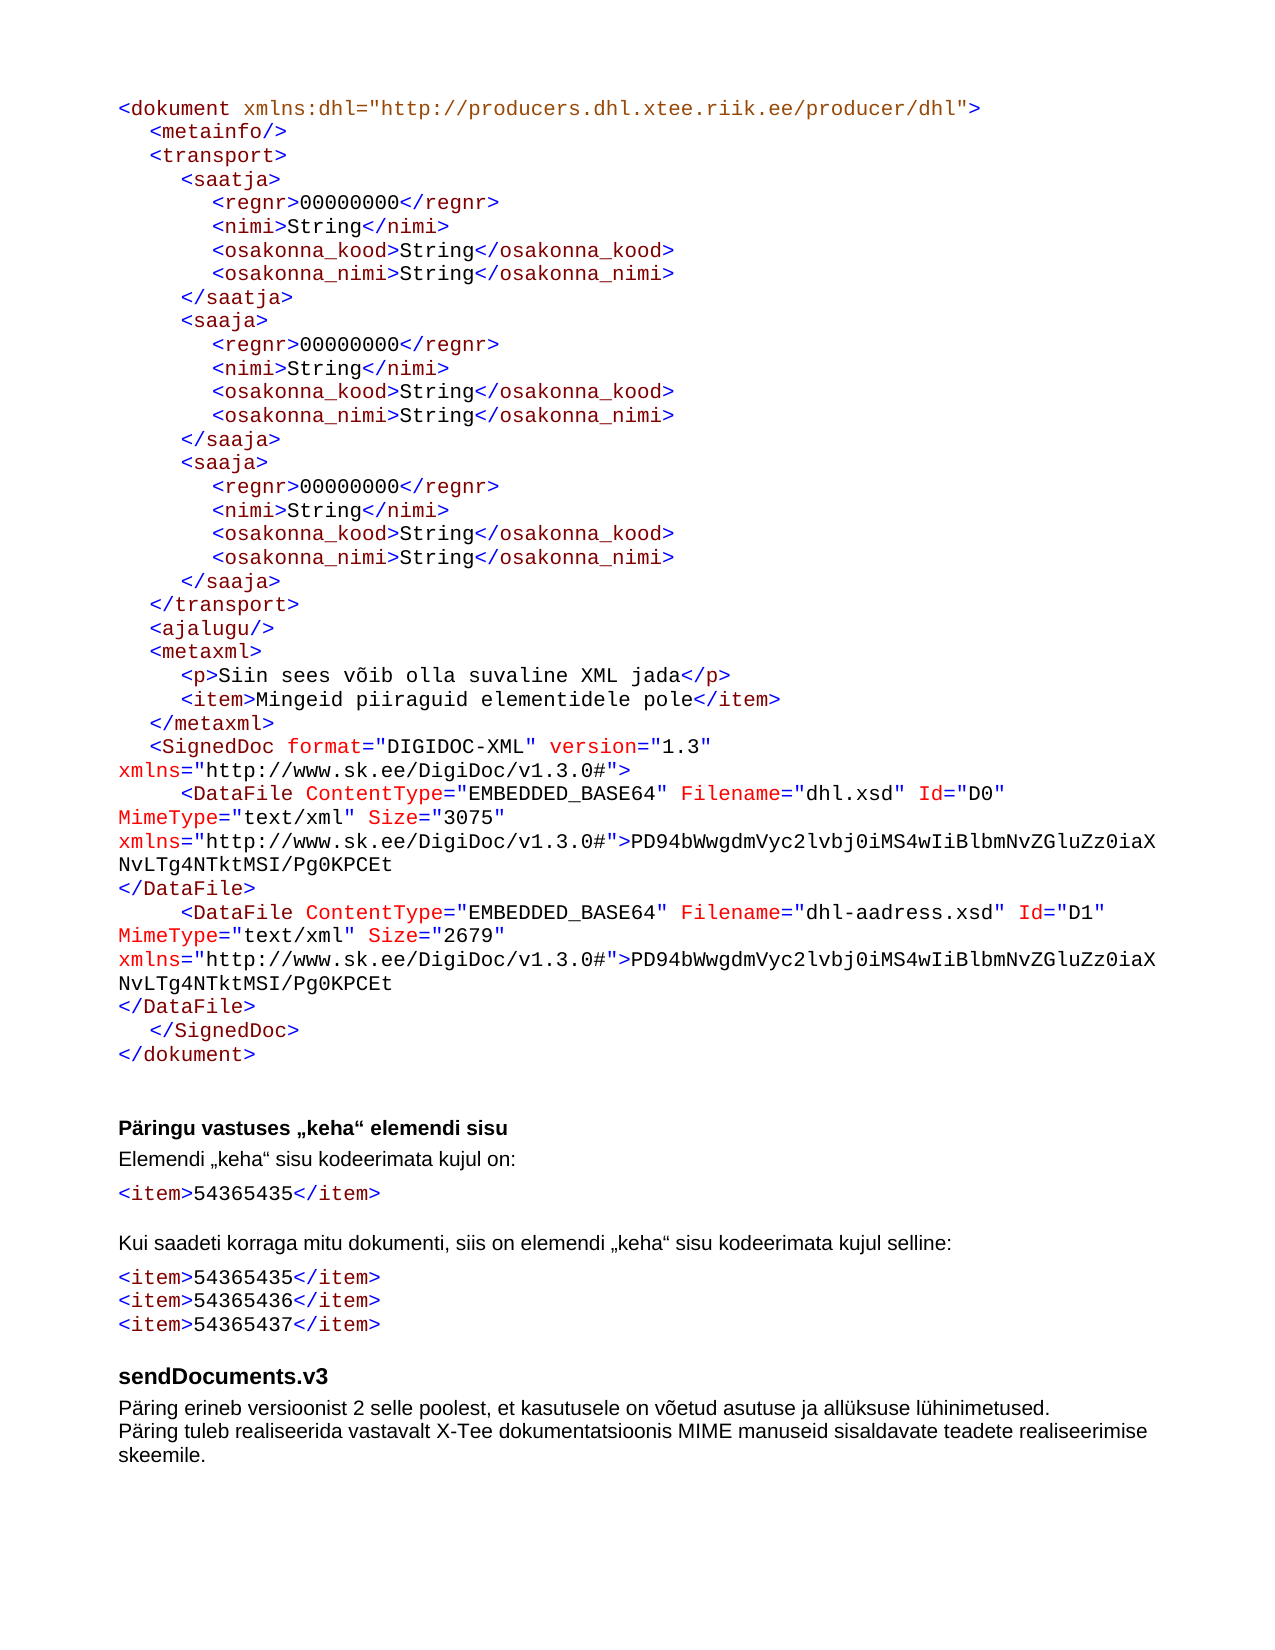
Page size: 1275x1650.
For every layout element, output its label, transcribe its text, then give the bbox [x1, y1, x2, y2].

text <osakonna_nimi>String</osakonna_nimi> [118, 263, 1157, 287]
text </saatja> [118, 287, 1157, 311]
text </DataFile> [118, 996, 1157, 1020]
text Kui saadeti korraga mitu dokumenti, siis on elemendi „keha“ sisu kodeerimata kujul selline: [118, 1230, 1157, 1254]
text </SignedDoc> [118, 1020, 1157, 1043]
text <p>Siin sees võib olla suvaline XML jada</p> [118, 665, 1157, 689]
text <saaja> [118, 311, 1157, 334]
text </dokument> [118, 1043, 1157, 1067]
text <DataFile ContentType="EMBEDDED_BASE64" Filename="dhl-aadress.xsd" Id="D1" MimeType="text/xml" Size="2679" xmlns="http://www.sk.ee/DigiDoc/v1.3.0#">PD94bWwgdmVyc2lvbj0iMS4wIiBlbmNvZGluZz0iaXNvLTg4NTktMSI/Pg0KPCEt [118, 902, 1157, 996]
text <transport> [118, 145, 1157, 169]
text <metainfo/> [118, 121, 1157, 145]
text <osakonna_kood>String</osakonna_kood> [118, 523, 1157, 547]
text <item>Mingeid piiraguid elementidele pole</item> [118, 689, 1157, 712]
text </DataFile> [118, 878, 1157, 902]
text <osakonna_nimi>String</osakonna_nimi> [118, 405, 1157, 429]
text <regnr>00000000</regnr> [118, 334, 1157, 358]
text <item>54365435</item> [118, 1183, 1157, 1206]
text <item>54365437</item> [118, 1314, 1157, 1338]
subtitle Päringu vastuses „keha“ elemendi sisu [118, 1116, 1157, 1140]
text </saaja> [118, 429, 1157, 452]
text Päring erineb versioonist 2 selle poolest, et kasutusele on võetud asutuse ja allüksuse lühinimetused. [118, 1395, 1157, 1419]
text <metaxml> [118, 642, 1157, 665]
text <DataFile ContentType="EMBEDDED_BASE64" Filename="dhl.xsd" Id="D0" MimeType="text/xml" Size="3075" xmlns="http://www.sk.ee/DigiDoc/v1.3.0#">PD94bWwgdmVyc2lvbj0iMS4wIiBlbmNvZGluZz0iaXNvLTg4NTktMSI/Pg0KPCEt [118, 783, 1157, 878]
text Elemendi „keha“ sisu kodeerimata kujul on: [118, 1146, 1157, 1170]
text <ajalugu/> [118, 618, 1157, 642]
text <regnr>00000000</regnr> [118, 192, 1157, 216]
text </metaxml> [118, 712, 1157, 736]
text <osakonna_kood>String</osakonna_kood> [118, 239, 1157, 263]
text <regnr>00000000</regnr> [118, 476, 1157, 500]
text Päring tuleb realiseerida vastavalt X-Tee dokumentatsioonis MIME manuseid sisaldavate teadete realiseerimise skeemile. [118, 1419, 1157, 1467]
text <saatja> [118, 169, 1157, 192]
text <nimi>String</nimi> [118, 358, 1157, 381]
text <osakonna_nimi>String</osakonna_nimi> [118, 547, 1157, 571]
text <osakonna_kood>String</osakonna_kood> [118, 381, 1157, 405]
text </saaja> [118, 571, 1157, 594]
text <item>54365435</item> [118, 1267, 1157, 1291]
text <nimi>String</nimi> [118, 216, 1157, 239]
text <saaja> [118, 452, 1157, 476]
text <dokument xmlns:dhl="http://producers.dhl.xtee.riik.ee/producer/dhl"> [118, 98, 1157, 121]
text <nimi>String</nimi> [118, 500, 1157, 523]
text </transport> [118, 594, 1157, 618]
text <SignedDoc format="DIGIDOC-XML" version="1.3" xmlns="http://www.sk.ee/DigiDoc/v1.3.0#"> [118, 736, 1157, 783]
text <item>54365436</item> [118, 1291, 1157, 1314]
subtitle sendDocuments.v3 [118, 1363, 1157, 1389]
